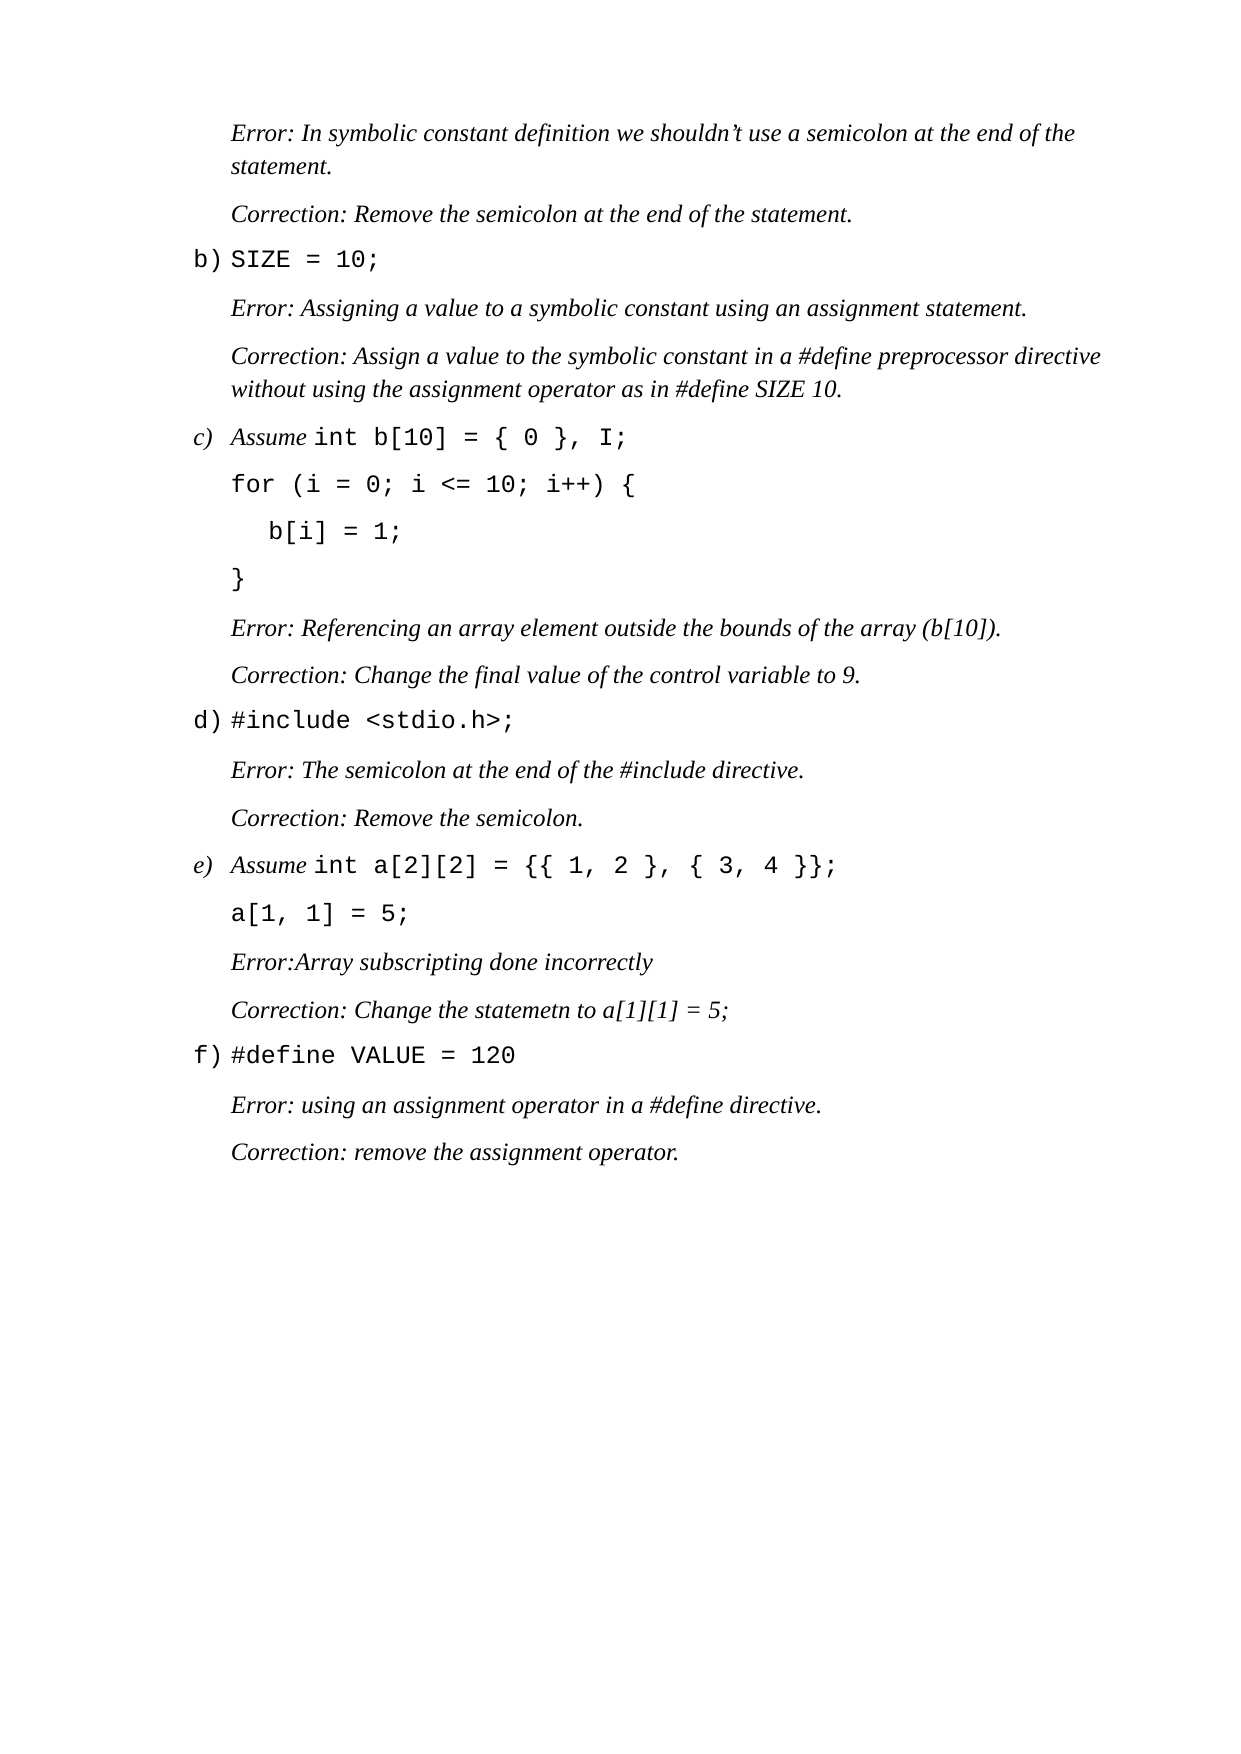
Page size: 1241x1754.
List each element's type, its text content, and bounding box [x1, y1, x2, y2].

list } [193, 566, 1122, 594]
list Error: Referencing an array element outside the bounds of the array (b[10]). [193, 613, 1122, 642]
list Error:Array subscripting done incorrectly [193, 947, 1122, 976]
list Error: The semicolon at the end of the #include directive. [193, 755, 1122, 784]
list a[1, 1] = 5; [193, 900, 1122, 929]
list Error: using an assignment operator in a #define directive. [193, 1090, 1122, 1118]
list Correction: Change the statemetn to a[1][1] = 5; [193, 995, 1122, 1024]
list Error: Assigning a value to a symbolic constant using an assignment statement. [193, 293, 1122, 322]
list Correction: Remove the semicolon. [193, 803, 1122, 832]
list Correction: Remove the semicolon at the end of the statement. [193, 199, 1122, 227]
list #define VALUE = 120 [193, 1043, 1122, 1071]
list b[i] = 1; [231, 519, 1122, 547]
list Correction: Assign a value to the symbolic constant in a #define preprocessor directive without using the assignment operator as in #define SIZE 10. [193, 341, 1122, 403]
list Assume int a[2][2] = {{ 1, 2 }, { 3, 4 }}; [193, 850, 1122, 881]
list Assume int b[10] = { 0 }, I; [193, 422, 1122, 452]
list for (i = 0; i <= 10; i++) { [193, 472, 1122, 500]
list #include <stdio.h>; [193, 708, 1122, 736]
list Correction: Change the final value of the control variable to 9. [193, 661, 1122, 689]
list Error: In symbolic constant definition we shouldn’t use a semicolon at the end of the statement. [193, 118, 1122, 180]
list Correction: remove the assignment operator. [193, 1137, 1122, 1166]
list SIZE = 10; [193, 246, 1122, 275]
